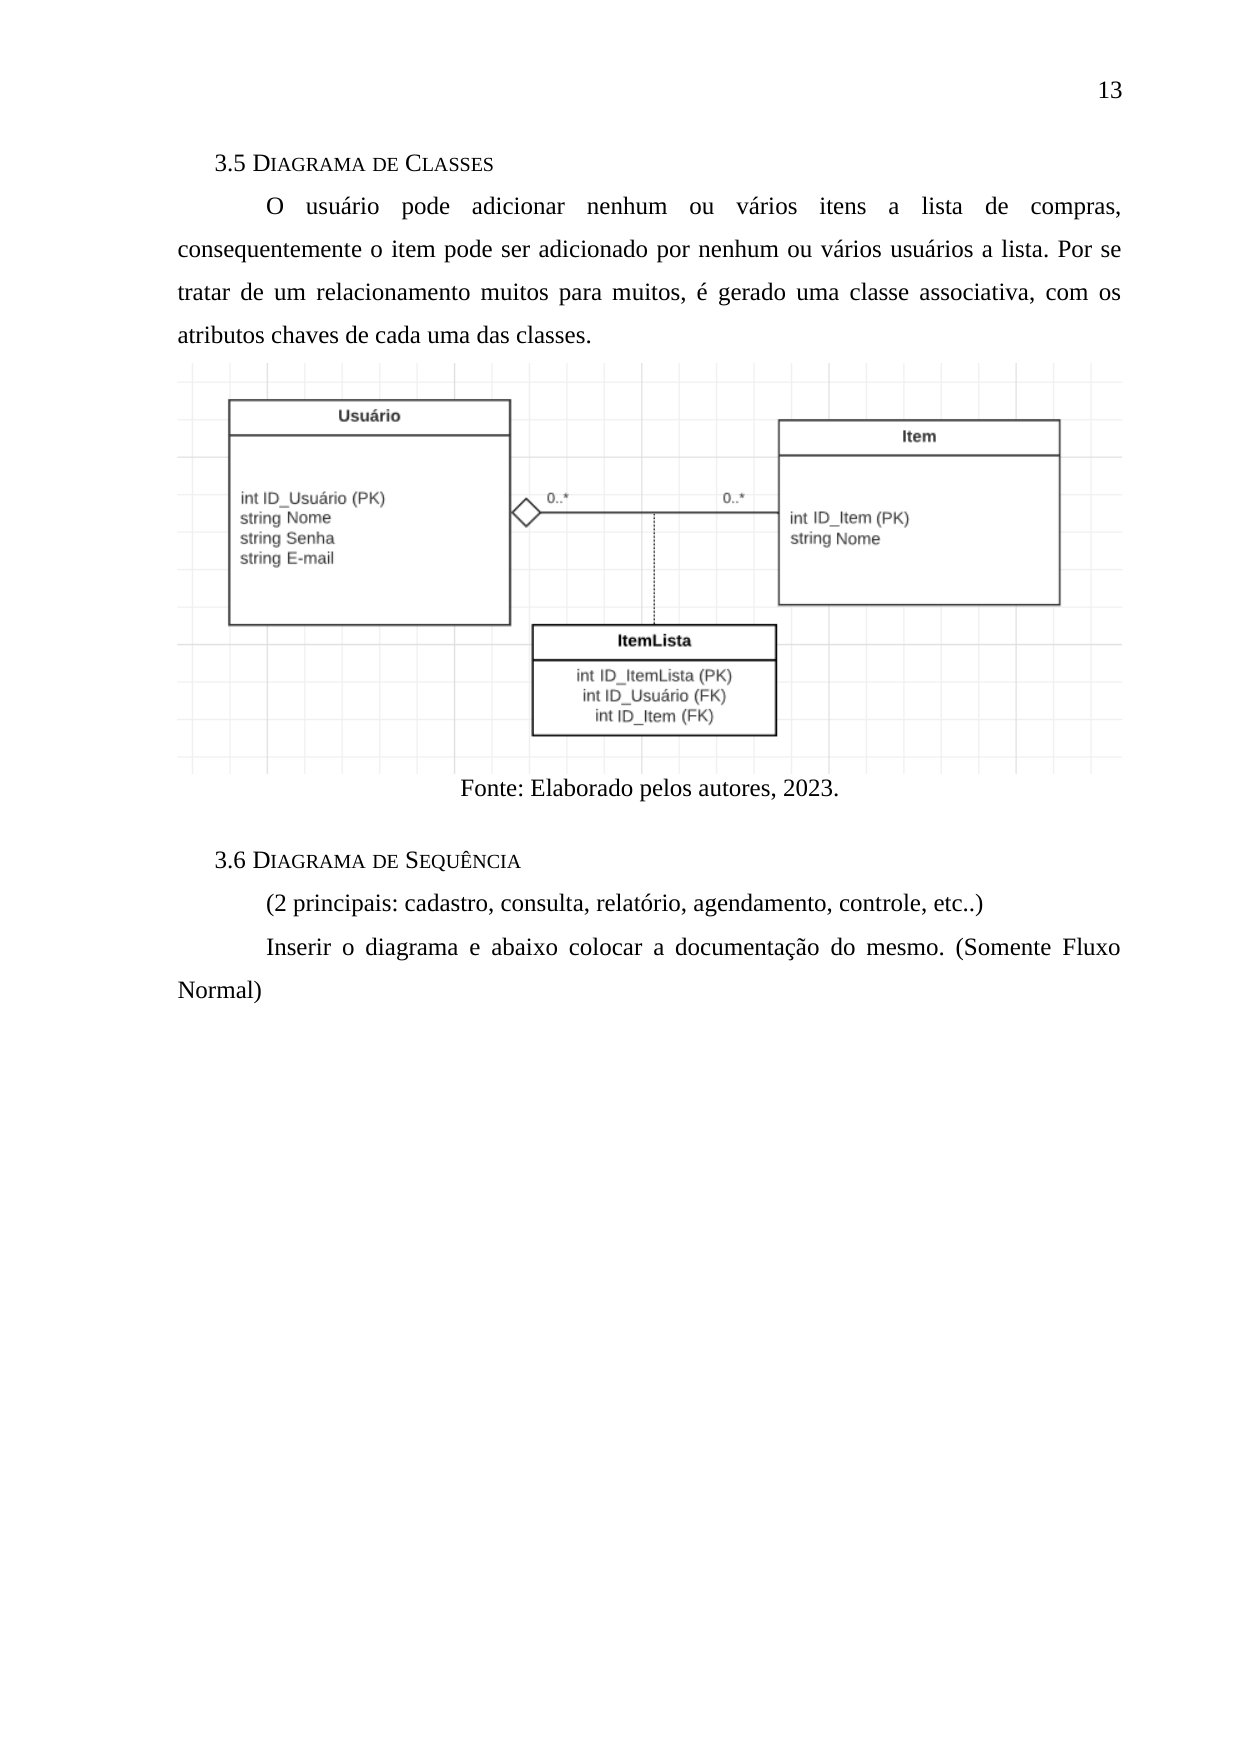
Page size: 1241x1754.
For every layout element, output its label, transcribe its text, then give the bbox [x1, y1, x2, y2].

text Fonte: Elaborado pelos autores, 2023. [177, 774, 1122, 802]
text O usuário pode adicionar nenhum ou vários itens a lista de compras, consequentemente o item pode ser adicionado por nenhum ou vários usuários a lista. Por se tratar de um relacionamento muitos para muitos, é gerado uma classe associativa, com os atributos chaves de cada uma das classes. [177, 191, 1122, 349]
picture [177, 363, 1123, 774]
text Inserir o diagrama e abaixo colocar a documentação do mesmo. (Somente Fluxo Normal) [177, 932, 1122, 1003]
subtitle Diagrama de Classes [214, 148, 1122, 176]
text (2 principais: cadastro, consulta, relatório, agendamento, controle, etc..) [177, 888, 1122, 917]
subtitle Diagrama de Sequência [214, 845, 1122, 874]
